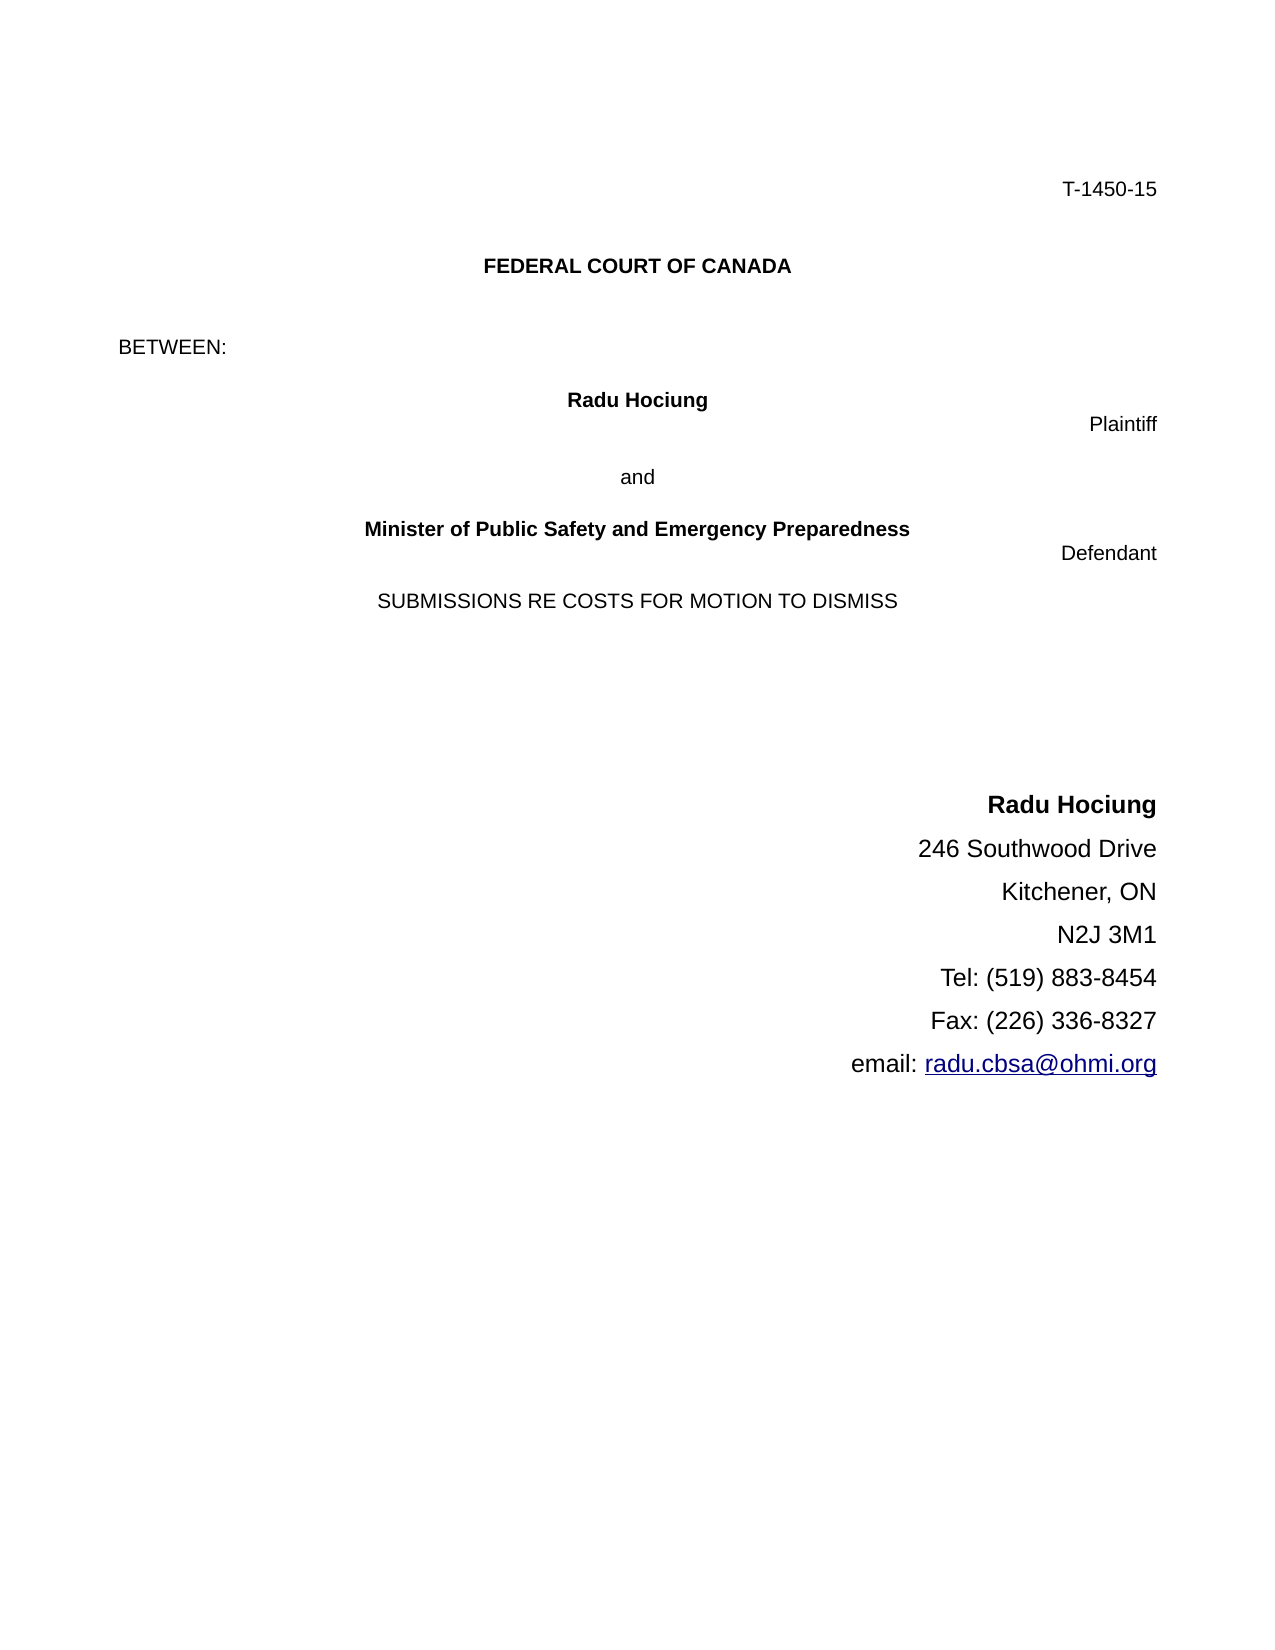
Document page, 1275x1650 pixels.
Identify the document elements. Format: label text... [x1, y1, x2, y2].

text BETWEEN: [118, 335, 1157, 359]
text Plaintiff [118, 412, 1157, 436]
text Radu Hociung [118, 790, 1157, 819]
text SUBMISSIONS RE COSTS FOR MOTION TO DISMISS [118, 589, 1157, 613]
text Tel: (519) 883-8454 [118, 963, 1157, 992]
text FEDERAL COURT OF CANADA [118, 254, 1157, 278]
text email: radu.cbsa@ohmi.org [118, 1049, 1157, 1078]
text Kitchener, ON [118, 877, 1157, 905]
text Fax: (226) 336-8327 [118, 1006, 1157, 1035]
text 246 Southwood Drive [118, 833, 1157, 862]
text T-1450-15 [118, 177, 1157, 201]
text N2J 3M1 [118, 920, 1157, 948]
text Minister of Public Safety and Emergency Preparedness [118, 517, 1157, 541]
text and [118, 464, 1157, 488]
text Radu Hociung [118, 388, 1157, 412]
text Defendant [118, 541, 1157, 565]
